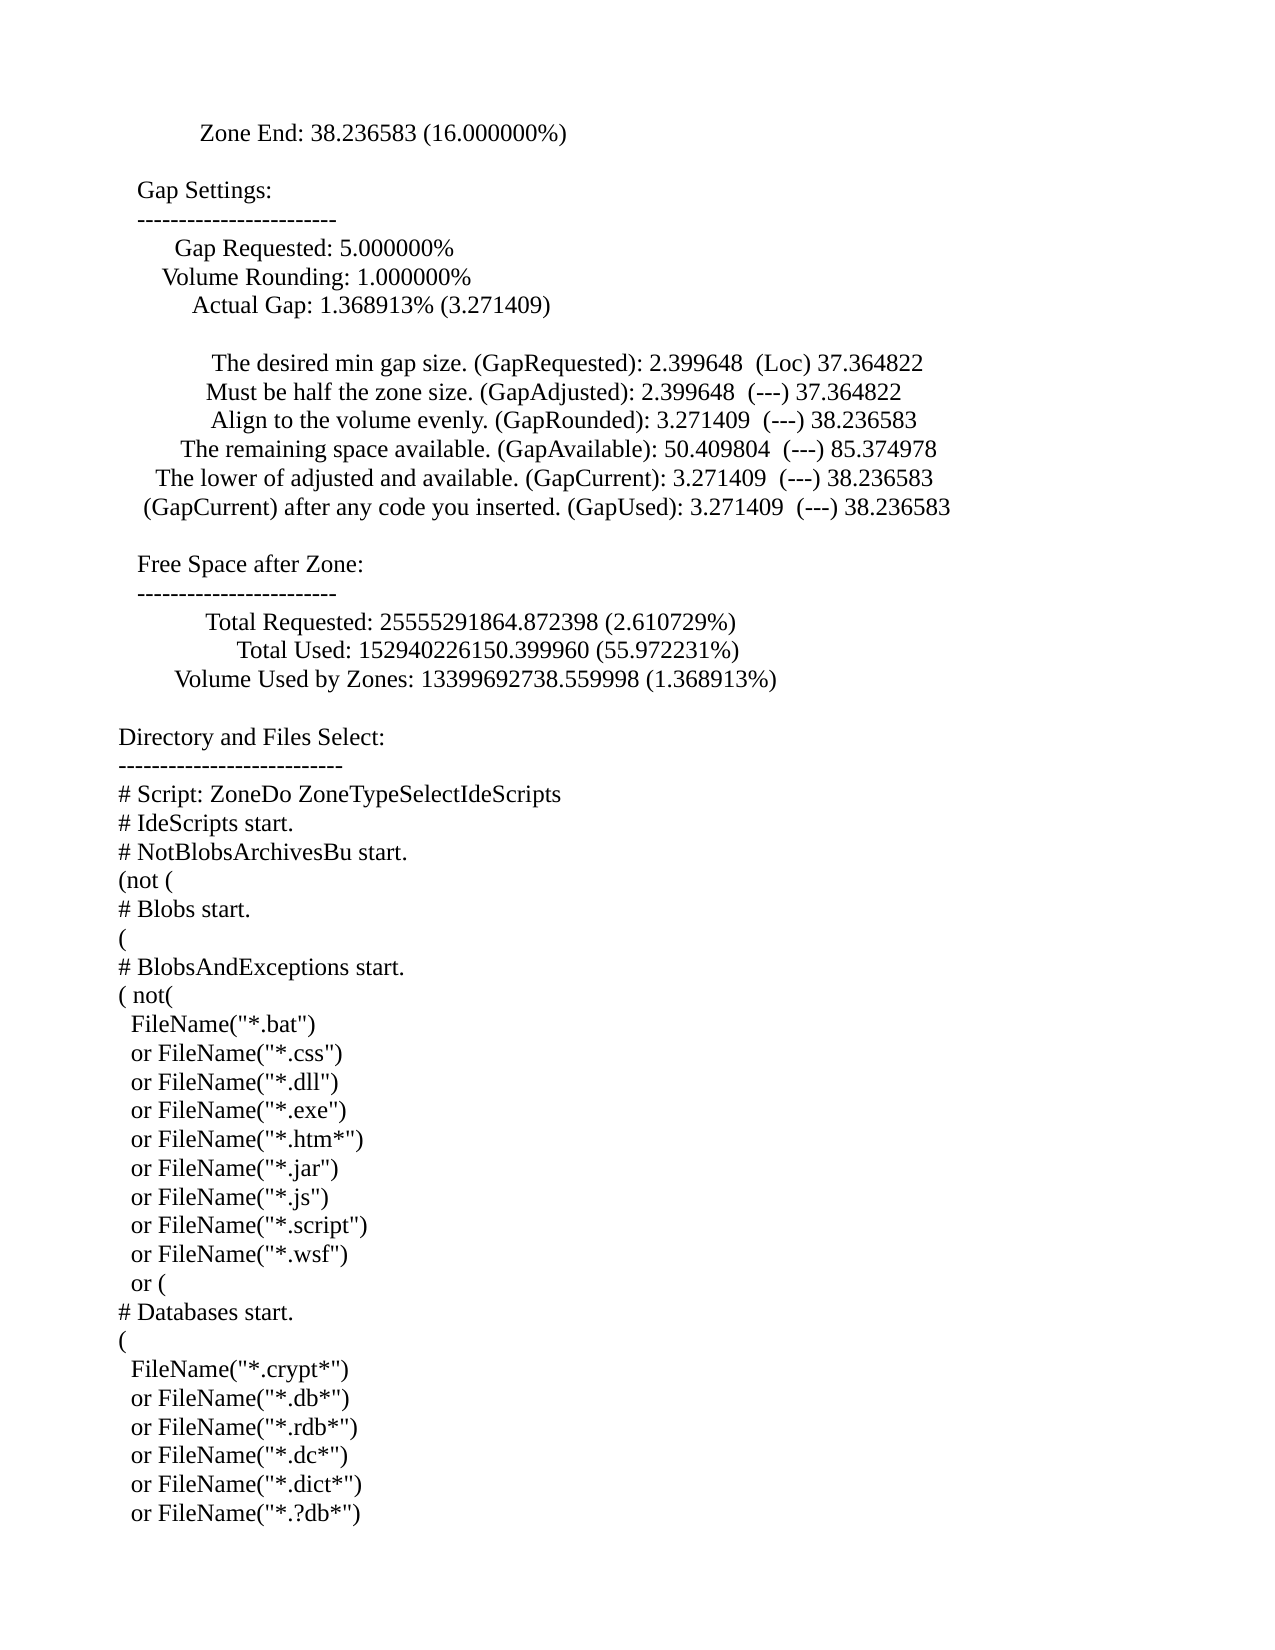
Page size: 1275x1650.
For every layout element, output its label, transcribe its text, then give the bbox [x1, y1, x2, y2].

text FileName("*.crypt*") [118, 1354, 1157, 1383]
text or FileName("*.wsf") [118, 1239, 1157, 1268]
text (GapCurrent) after any code you inserted. (GapUsed): 3.271409 (---) 38.236583 [118, 492, 1157, 521]
text or FileName("*.css") [118, 1038, 1157, 1067]
text (not ( [118, 866, 1157, 894]
text Gap Settings: [118, 176, 1157, 204]
text ------------------------ [118, 578, 1157, 607]
text ( [118, 1326, 1157, 1354]
text # BlobsAndExceptions start. [118, 952, 1157, 981]
text Must be half the zone size. (GapAdjusted): 2.399648 (---) 37.364822 [118, 377, 1157, 406]
text or FileName("*.script") [118, 1211, 1157, 1239]
text # Script: ZoneDo ZoneTypeSelectIdeScripts [118, 779, 1157, 808]
text Total Used: 152940226150.399960 (55.972231%) [118, 636, 1157, 664]
text Free Space after Zone: [118, 549, 1157, 578]
text Volume Used by Zones: 13399692738.559998 (1.368913%) [118, 664, 1157, 693]
text or FileName("*.jar") [118, 1153, 1157, 1182]
text Total Requested: 25555291864.872398 (2.610729%) [118, 607, 1157, 636]
text Volume Rounding: 1.000000% [118, 262, 1157, 291]
text or ( [118, 1268, 1157, 1297]
text or FileName("*.dc*") [118, 1441, 1157, 1469]
text Gap Requested: 5.000000% [118, 233, 1157, 262]
text # IdeScripts start. [118, 808, 1157, 837]
text ( not( [118, 981, 1157, 1009]
text Zone End: 38.236583 (16.000000%) [118, 118, 1157, 147]
text or FileName("*.dict*") [118, 1469, 1157, 1498]
text or FileName("*.js") [118, 1182, 1157, 1211]
text Directory and Files Select: [118, 722, 1157, 751]
text FileName("*.bat") [118, 1009, 1157, 1038]
text or FileName("*.db*") [118, 1383, 1157, 1412]
text or FileName("*.exe") [118, 1096, 1157, 1124]
text # NotBlobsArchivesBu start. [118, 837, 1157, 866]
text # Blobs start. [118, 894, 1157, 923]
text Align to the volume evenly. (GapRounded): 3.271409 (---) 38.236583 [118, 406, 1157, 434]
text The lower of adjusted and available. (GapCurrent): 3.271409 (---) 38.236583 [118, 463, 1157, 492]
text The desired min gap size. (GapRequested): 2.399648 (Loc) 37.364822 [118, 348, 1157, 377]
text # Databases start. [118, 1297, 1157, 1326]
text or FileName("*.rdb*") [118, 1412, 1157, 1441]
text Actual Gap: 1.368913% (3.271409) [118, 291, 1157, 319]
text or FileName("*.?db*") [118, 1498, 1157, 1527]
text ( [118, 923, 1157, 952]
text The remaining space available. (GapAvailable): 50.409804 (---) 85.374978 [118, 434, 1157, 463]
text or FileName("*.htm*") [118, 1124, 1157, 1153]
text ------------------------ [118, 204, 1157, 233]
text or FileName("*.dll") [118, 1067, 1157, 1096]
text --------------------------- [118, 751, 1157, 779]
